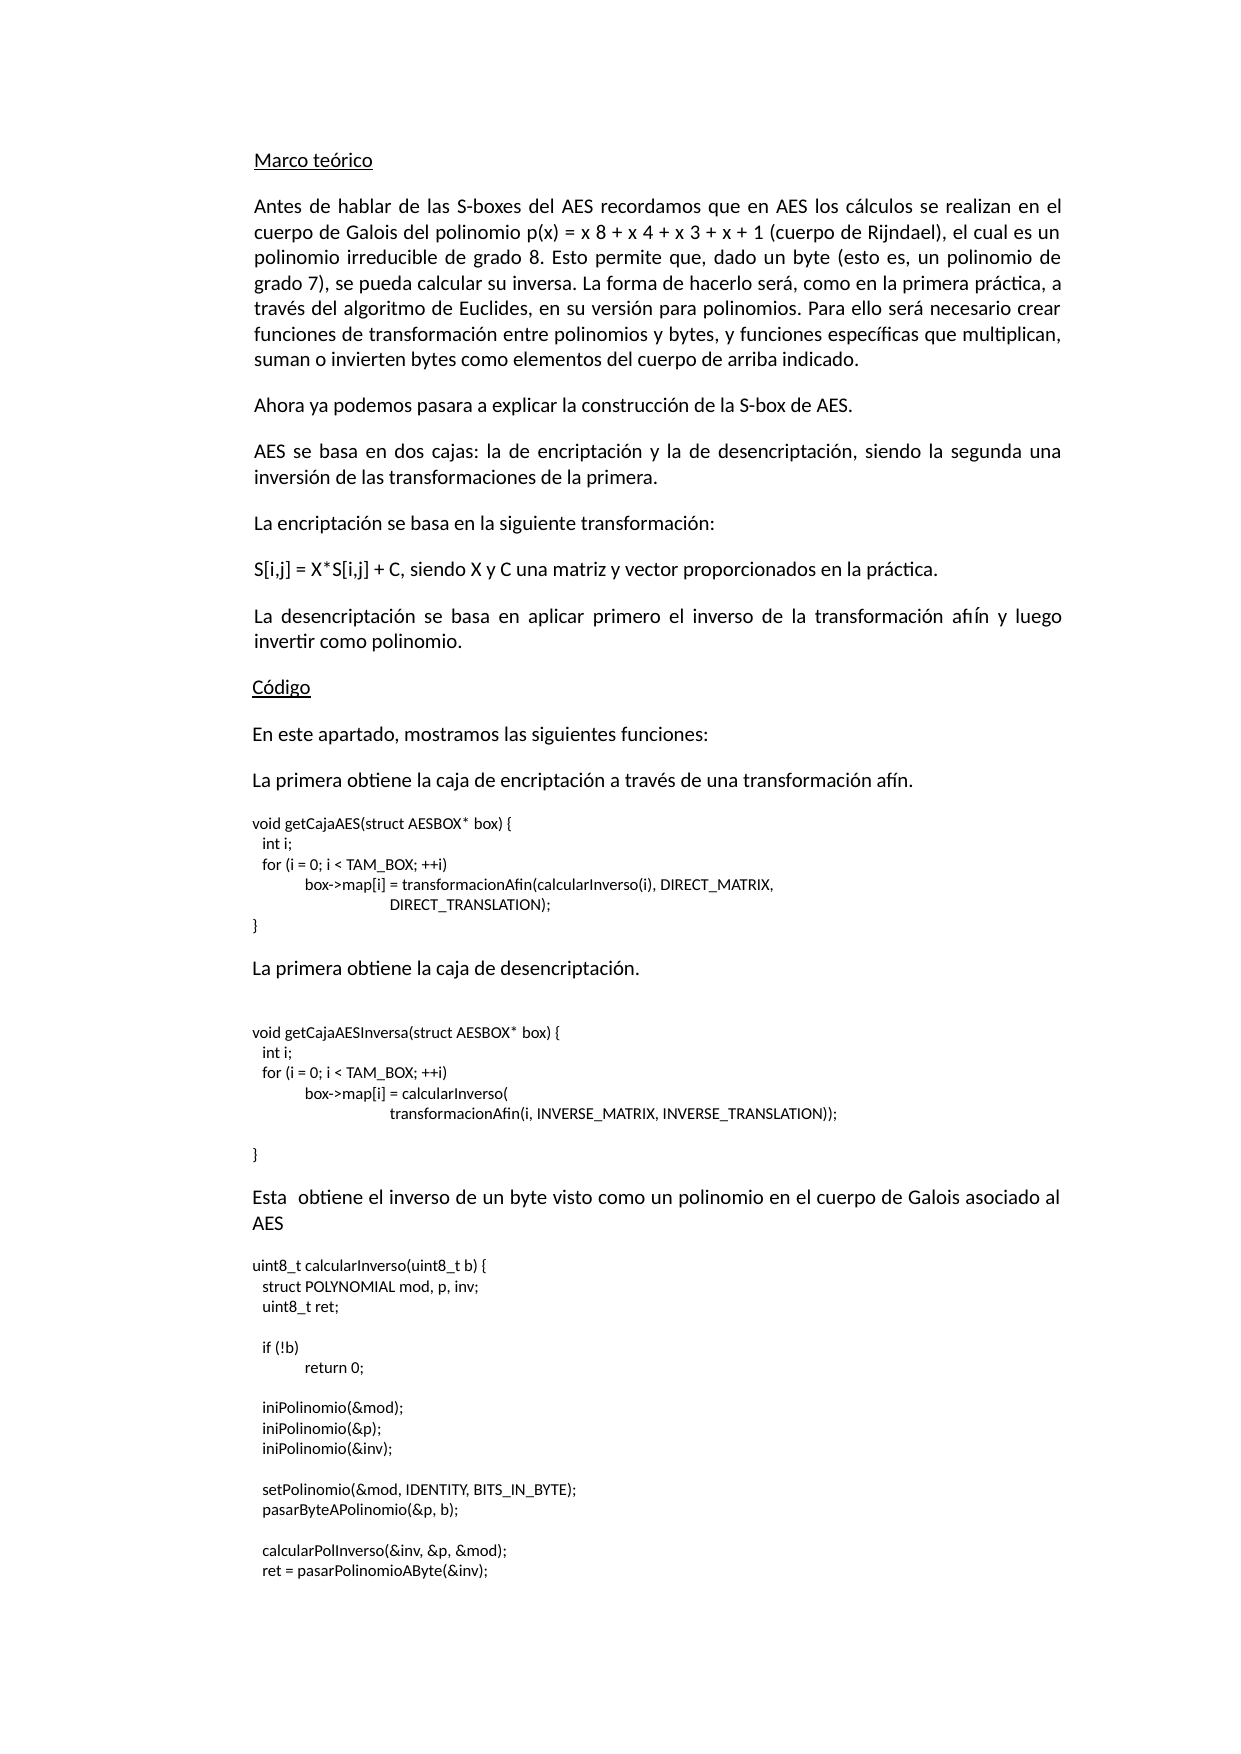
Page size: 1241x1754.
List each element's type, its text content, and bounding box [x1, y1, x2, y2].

text Esta obtiene el inverso de un byte visto como un polinomio en el cuerpo de Galois asociado al AES [252, 1184, 1063, 1235]
text AES se basa en dos cajas: la de encriptación y la de desencriptación, siendo la segunda una inversión de las transformaciones de la primera. [254, 439, 1063, 489]
text La desencriptación se basa en aplicar primero el inverso de la transformación afı́n y luego invertir como polinomio. [254, 603, 1063, 654]
text transformacionAfin(i, INVERSE_MATRIX, INVERSE_TRANSLATION)); [252, 1103, 1063, 1123]
text } [252, 915, 1063, 935]
text for (i = 0; i < TAM_BOX; ++i) [252, 854, 1063, 874]
text struct POLYNOMIAL mod, p, inv; [252, 1276, 1063, 1296]
text setPolinomio(&mod, IDENTITY, BITS_IN_BYTE); [252, 1479, 1063, 1499]
text La primera obtiene la caja de encriptación a través de una transformación afín. [252, 767, 1063, 792]
text ret = pasarPolinomioAByte(&inv); [252, 1560, 1063, 1581]
text La encriptación se basa en la siguiente transformación: [254, 510, 1063, 536]
text int i; [252, 833, 1063, 854]
text box->map[i] = calcularInverso( [252, 1083, 1063, 1103]
text iniPolinomio(&mod); [252, 1398, 1063, 1418]
text Marco teórico [254, 147, 1063, 173]
text uint8_t ret; [252, 1296, 1063, 1317]
text if (!b) [252, 1337, 1063, 1357]
text DIRECT_TRANSLATION); [252, 894, 1063, 915]
text calcularPolInverso(&inv, &p, &mod); [252, 1540, 1063, 1560]
text int i; [252, 1042, 1063, 1063]
text Ahora ya podemos pasara a explicar la construcción de la S-box de AES. [254, 392, 1063, 418]
text box->map[i] = transformacionAfin(calcularInverso(i), DIRECT_MATRIX, [252, 874, 1063, 894]
text La primera obtiene la caja de desencriptación. [252, 955, 1063, 981]
text iniPolinomio(&inv); [252, 1438, 1063, 1459]
text } [252, 1144, 1063, 1164]
text uint8_t calcularInverso(uint8_t b) { [252, 1256, 1063, 1276]
text iniPolinomio(&p); [252, 1418, 1063, 1438]
text for (i = 0; i < TAM_BOX; ++i) [252, 1063, 1063, 1083]
text S[i,j] = X*S[i,j] + C, siendo X y C una matriz y vector proporcionados en la práctica. [254, 557, 1063, 582]
text void getCajaAESInversa(struct AESBOX* box) { [252, 1022, 1063, 1042]
text Antes de hablar de las S-boxes del AES recordamos que en AES los cálculos se realizan en el cuerpo de Galois del polinomio p(x) = x 8 + x 4 + x 3 + x + 1 (cuerpo de Rijndael), el cual es un polinomio irreducible de grado 8. Esto permite que, dado un byte (esto es, un polinomio de grado 7), se pueda calcular su inversa. La forma de hacerlo será, como en la primera práctica, a través del algoritmo de Euclides, en su versión para polinomios. Para ello será necesario crear funciones de transformación entre polinomios y bytes, y funciones específicas que multiplican, suman o invierten bytes como elementos del cuerpo de arriba indicado. [254, 194, 1063, 372]
text void getCajaAES(struct AESBOX* box) { [252, 813, 1063, 833]
text return 0; [252, 1357, 1063, 1377]
text pasarByteAPolinomio(&p, b); [252, 1499, 1063, 1520]
text En este apartado, mostramos las siguientes funciones: [252, 721, 1063, 746]
text Código [252, 674, 1063, 700]
